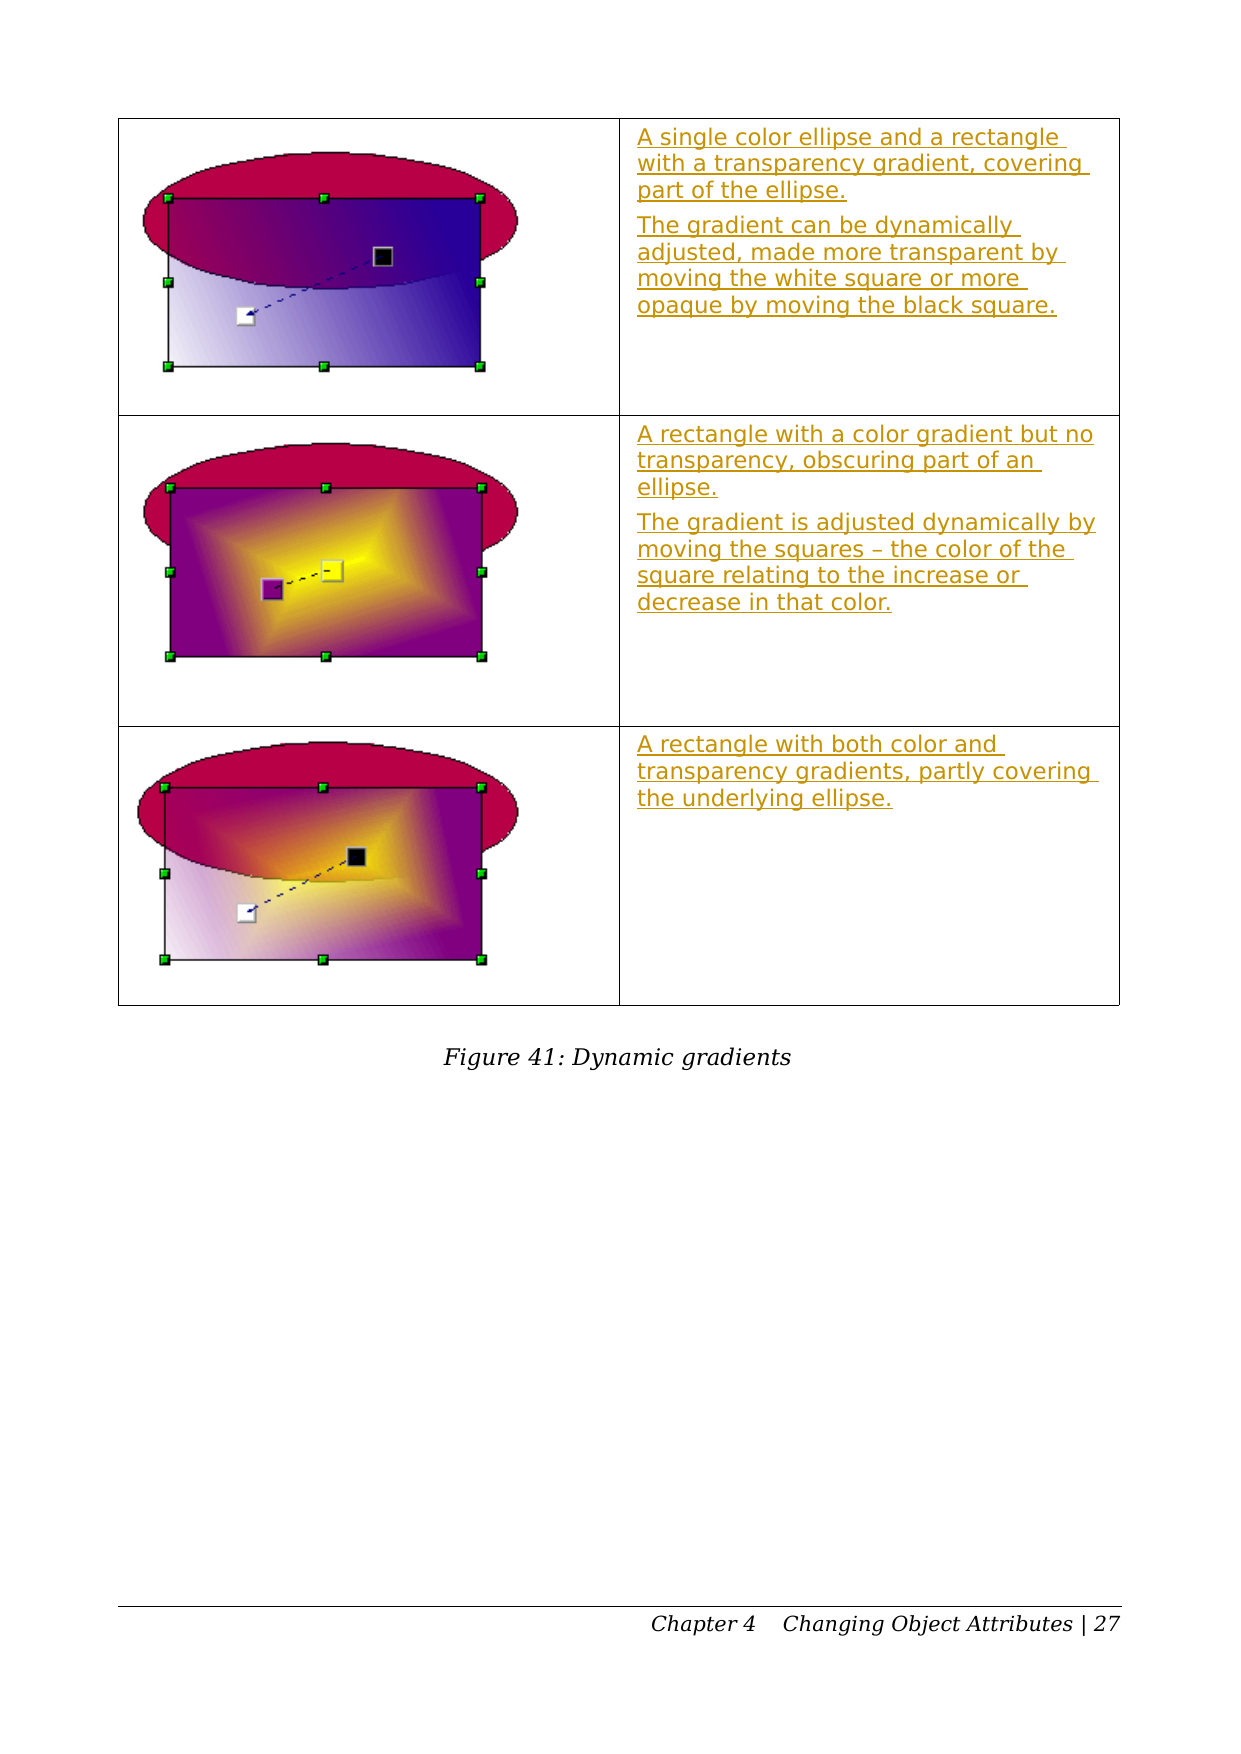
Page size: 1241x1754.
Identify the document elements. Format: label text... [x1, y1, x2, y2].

table_cell [119, 416, 619, 726]
text Figure 41: Dynamic gradients [118, 1044, 1119, 1070]
table_header [119, 119, 619, 415]
table_header A single color ellipse and a rectangle with a transparency gradient, covering part of the ellipse. The gradient can be dynamically adjusted, made more transparent by moving the white square or more opaque by moving the black square. [620, 119, 1119, 415]
table_cell [119, 727, 619, 734]
picture [137, 146, 526, 380]
table_cell [119, 735, 619, 1004]
table_cell A rectangle with both color and transparency gradients, partly covering the underlying ellipse. [620, 727, 1119, 1004]
table_cell A rectangle with a color gradient but no transparency, obscuring part of an ellipse. The gradient is adjusted dynamically by moving the squares – the color of the square relating to the increase or decrease in that color. [620, 416, 1119, 726]
picture [136, 438, 523, 667]
picture [133, 734, 525, 972]
